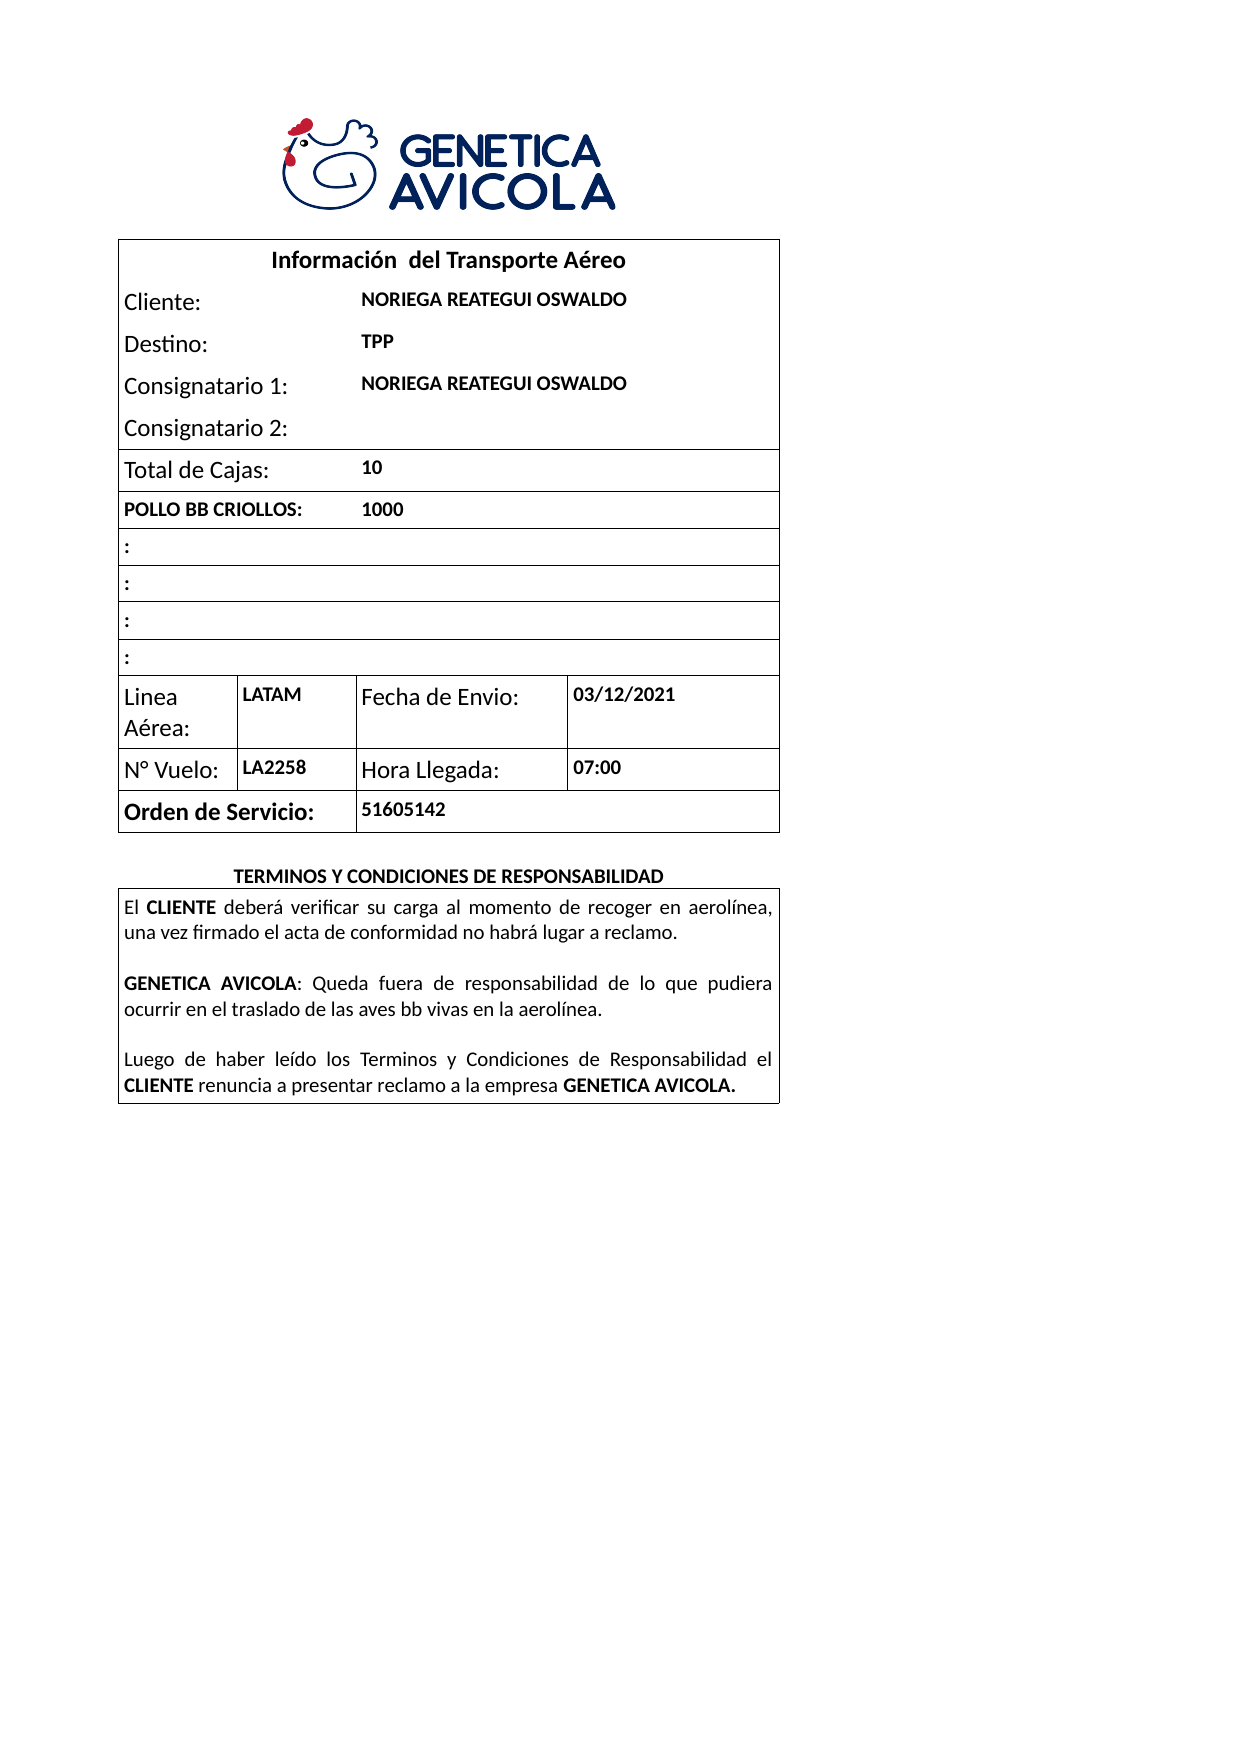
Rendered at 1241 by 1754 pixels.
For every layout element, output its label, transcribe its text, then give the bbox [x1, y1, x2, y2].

table_cell [356, 602, 779, 638]
table_cell Total de Cajas: [119, 450, 356, 491]
table_cell Consignatario 1: [119, 365, 356, 406]
table_cell Destino: [119, 323, 356, 364]
table_cell [356, 529, 779, 564]
table_cell 1000 [356, 492, 779, 527]
table_cell : [119, 602, 356, 638]
table_cell Linea Aérea: [119, 676, 237, 748]
table_cell [356, 566, 779, 601]
table_cell NORIEGA REATEGUI OSWALDO [356, 365, 779, 406]
table_cell 03/12/2021 [568, 676, 779, 748]
table_cell Cliente: [119, 281, 356, 322]
table_cell 10 [356, 450, 779, 491]
table_cell : [119, 566, 356, 601]
table_cell Consignatario 2: [119, 406, 356, 448]
table_cell 07:00 [568, 749, 779, 790]
table_cell Fecha de Envio: [357, 676, 567, 748]
table_cell N° Vuelo: [119, 749, 237, 790]
table_cell Hora Llegada: [357, 749, 567, 790]
table_header Información del Transporte Aéreo [119, 240, 779, 281]
table_cell LATAM [238, 676, 356, 748]
table_cell El CLIENTE deberá verificar su carga al momento de recoger en aerolínea, una vez firmado el acta de conformidad no habrá lugar a reclamo. GENETICA AVICOLA: Queda fuera de responsabilidad de lo que pudiera ocurrir en el traslado de las aves bb vivas en la aerolínea. Luego de haber leído los Terminos y Condiciones de Responsabilidad el CLIENTE renuncia a presentar reclamo a la empresa GENETICA AVICOLA. [119, 889, 779, 1103]
picture [282, 118, 616, 210]
table_cell : [119, 529, 356, 564]
table_cell TPP [356, 323, 779, 364]
table_cell POLLO BB CRIOLLOS: [119, 492, 356, 527]
table_cell 51605142 [357, 791, 779, 832]
table_cell LA2258 [238, 749, 356, 790]
table_cell [356, 640, 779, 675]
table_cell Orden de Servicio: [119, 791, 356, 832]
table_cell : [119, 640, 356, 675]
table_cell [356, 406, 779, 448]
table_cell TERMINOS Y CONDICIONES DE RESPONSABILIDAD [118, 833, 779, 888]
table_cell NORIEGA REATEGUI OSWALDO [356, 281, 779, 322]
